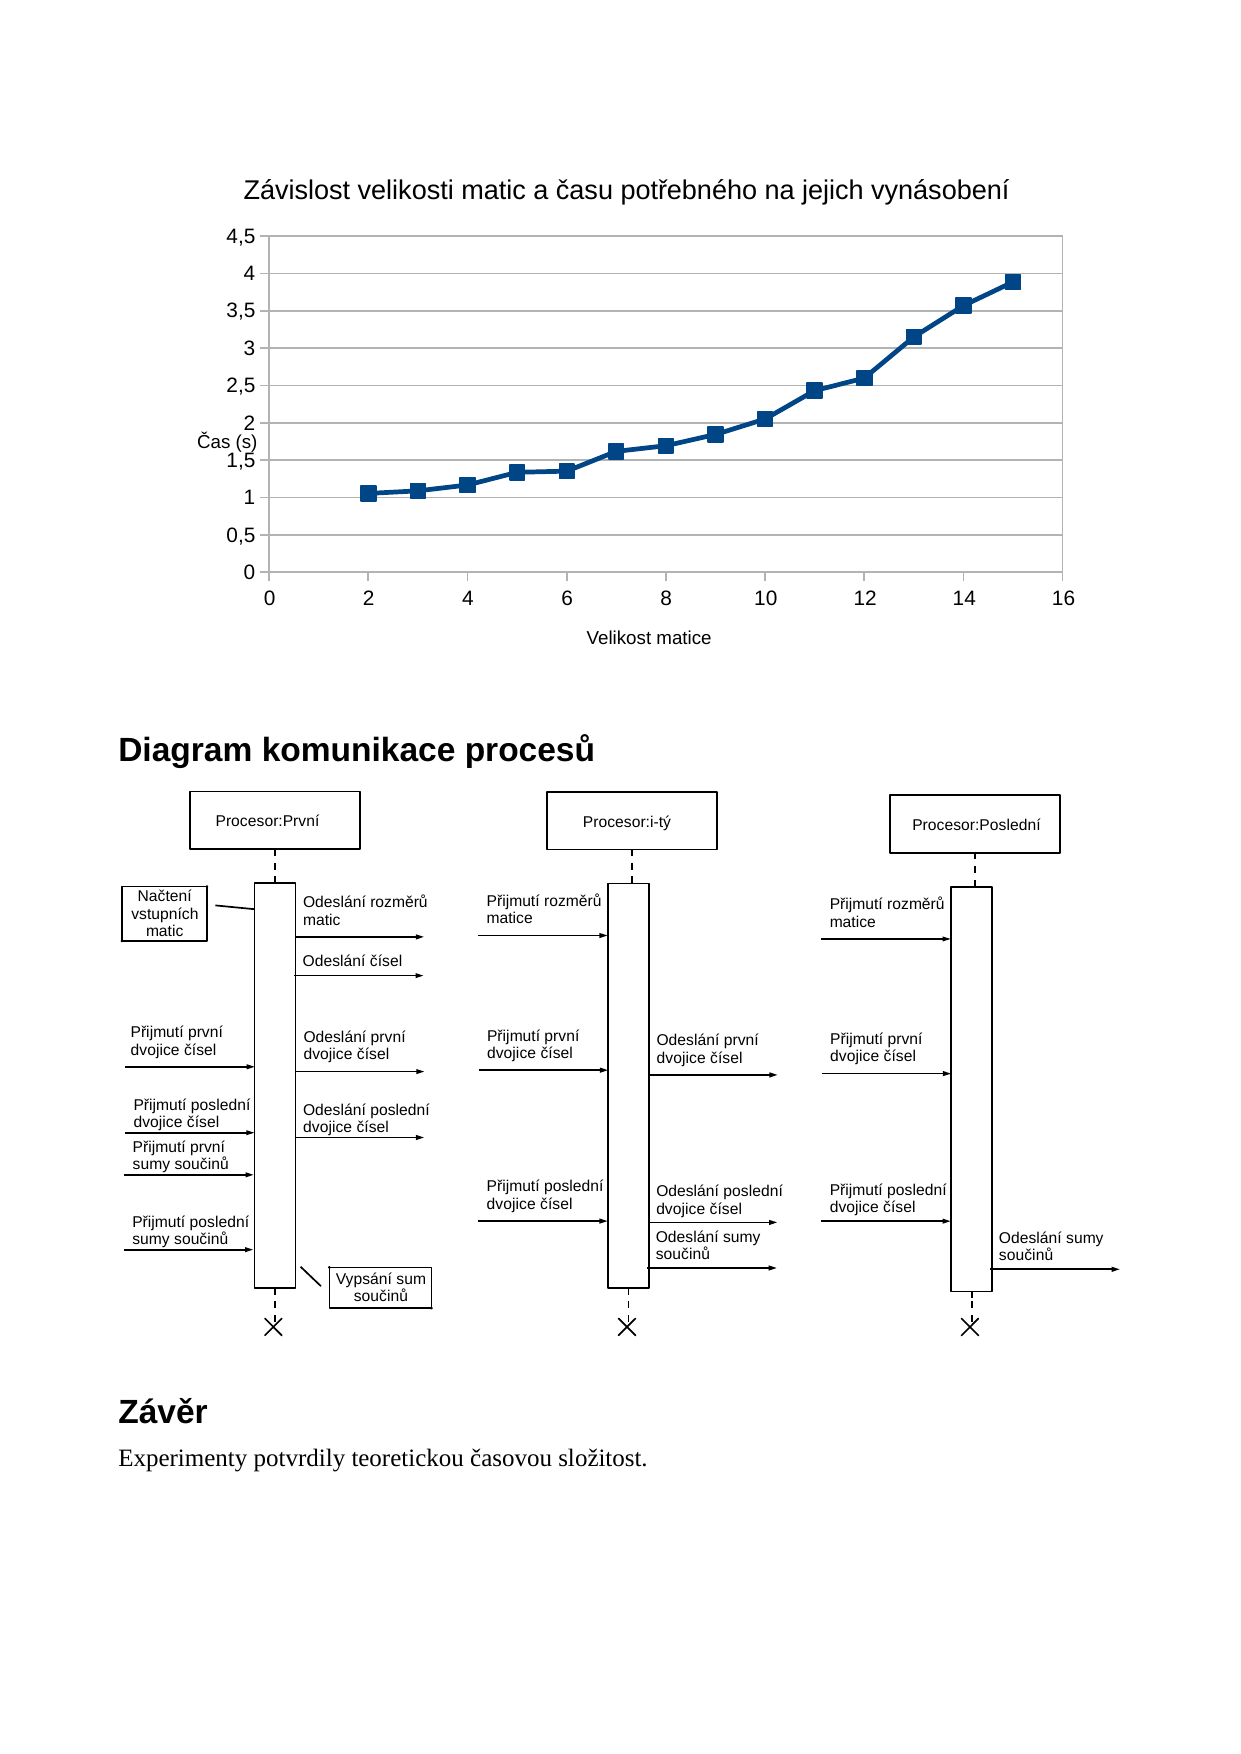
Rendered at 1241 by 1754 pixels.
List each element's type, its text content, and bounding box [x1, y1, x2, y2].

subtitle Diagram komunikace procesů [118, 729, 1122, 768]
subtitle Závěr [118, 1392, 1122, 1431]
text Experimenty potvrdily teoretickou časovou složitost. [118, 1443, 1122, 1472]
